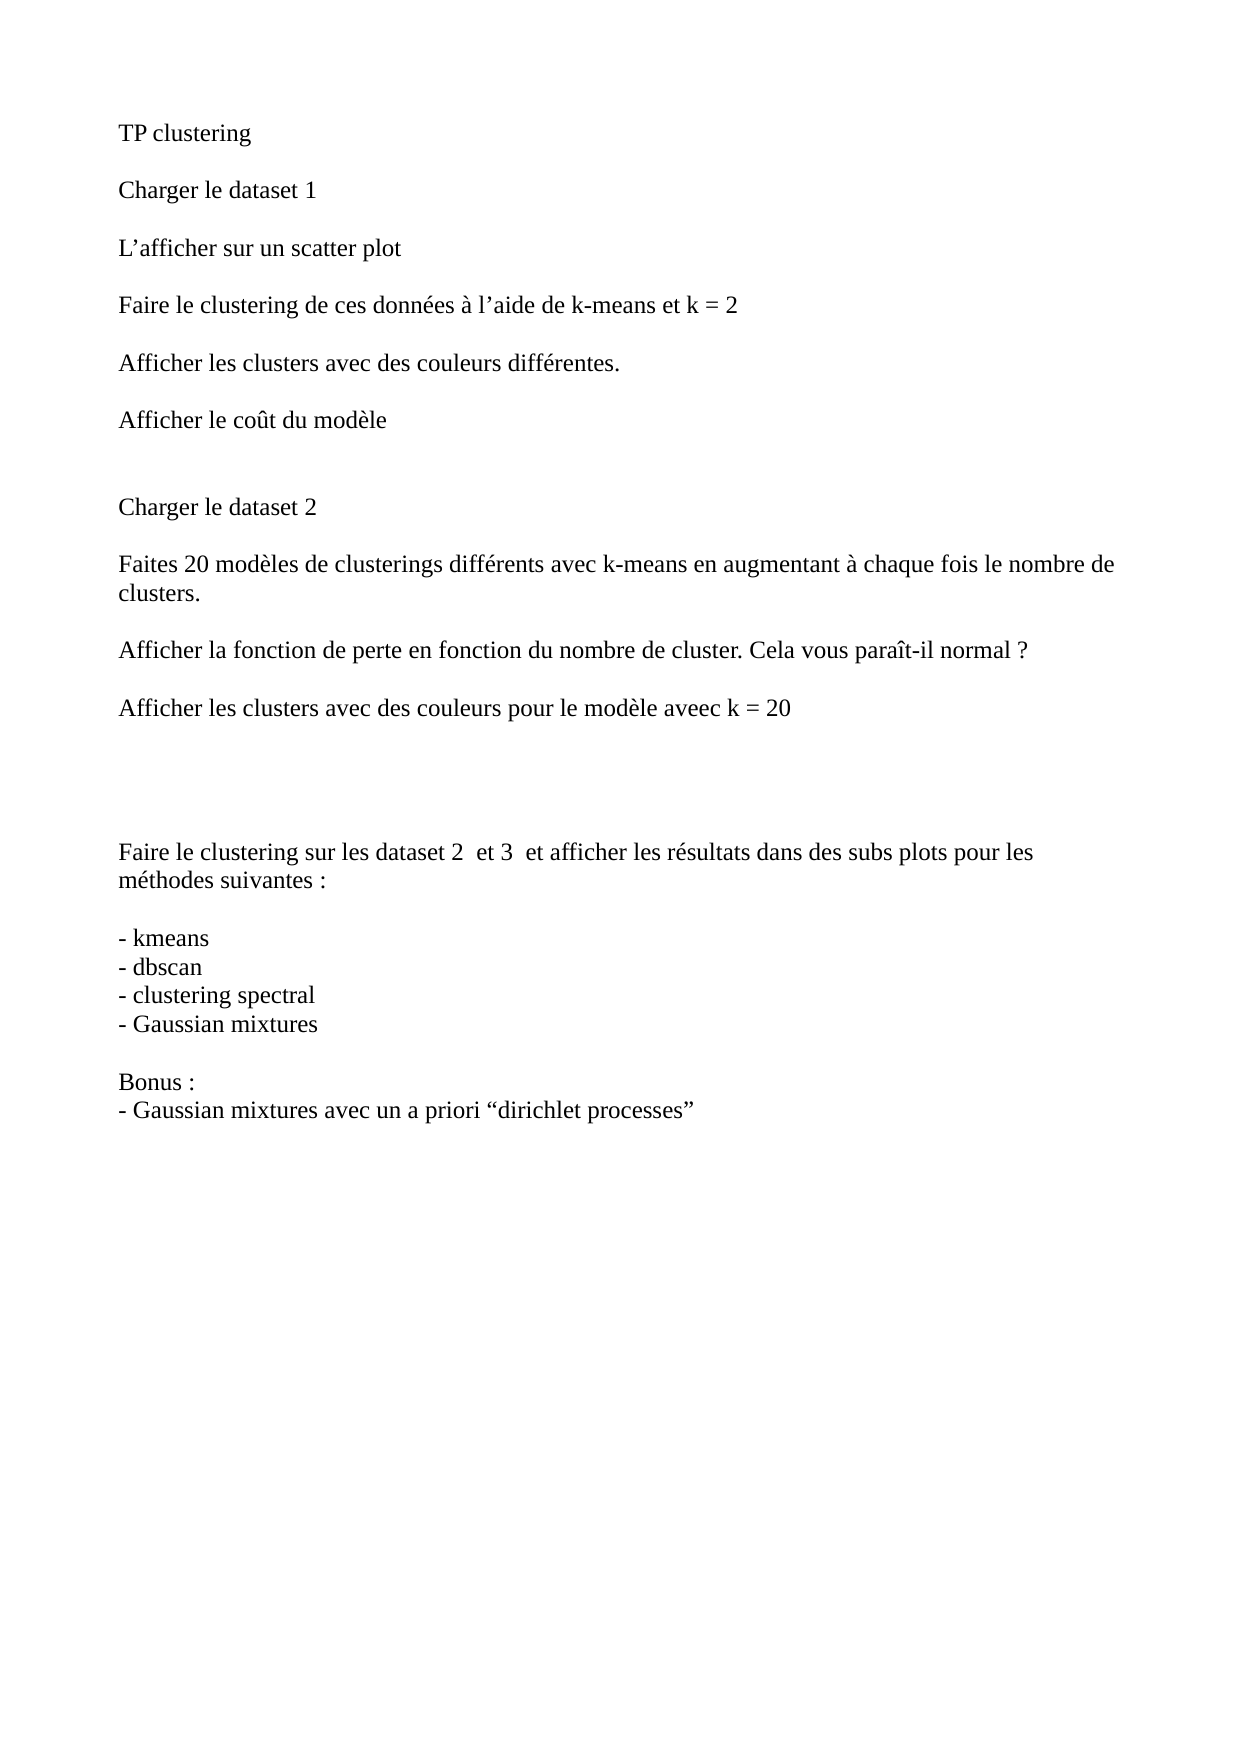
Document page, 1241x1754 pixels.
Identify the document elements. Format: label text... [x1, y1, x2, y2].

text - Gaussian mixtures [118, 1009, 1122, 1038]
text Faites 20 modèles de clusterings différents avec k-means en augmentant à chaque fois le nombre de clusters. [118, 549, 1122, 607]
text Charger le dataset 1 [118, 176, 1122, 204]
text - Gaussian mixtures avec un a priori “dirichlet processes” [118, 1096, 1122, 1124]
text L’afficher sur un scatter plot [118, 233, 1122, 262]
text - clustering spectral [118, 981, 1122, 1009]
text - dbscan [118, 952, 1122, 981]
text Afficher la fonction de perte en fonction du nombre de cluster. Cela vous paraît-il normal ? [118, 636, 1122, 664]
text Afficher les clusters avec des couleurs différentes. [118, 348, 1122, 377]
text Bonus : [118, 1067, 1122, 1096]
text - kmeans [118, 923, 1122, 952]
text Charger le dataset 2 [118, 492, 1122, 521]
text Afficher les clusters avec des couleurs pour le modèle aveec k = 20 [118, 693, 1122, 722]
text Afficher le coût du modèle [118, 406, 1122, 434]
text Faire le clustering de ces données à l’aide de k-means et k = 2 [118, 291, 1122, 319]
text TP clustering [118, 118, 1122, 147]
text Faire le clustering sur les dataset 2 et 3 et afficher les résultats dans des subs plots pour les méthodes suivantes : [118, 837, 1122, 894]
